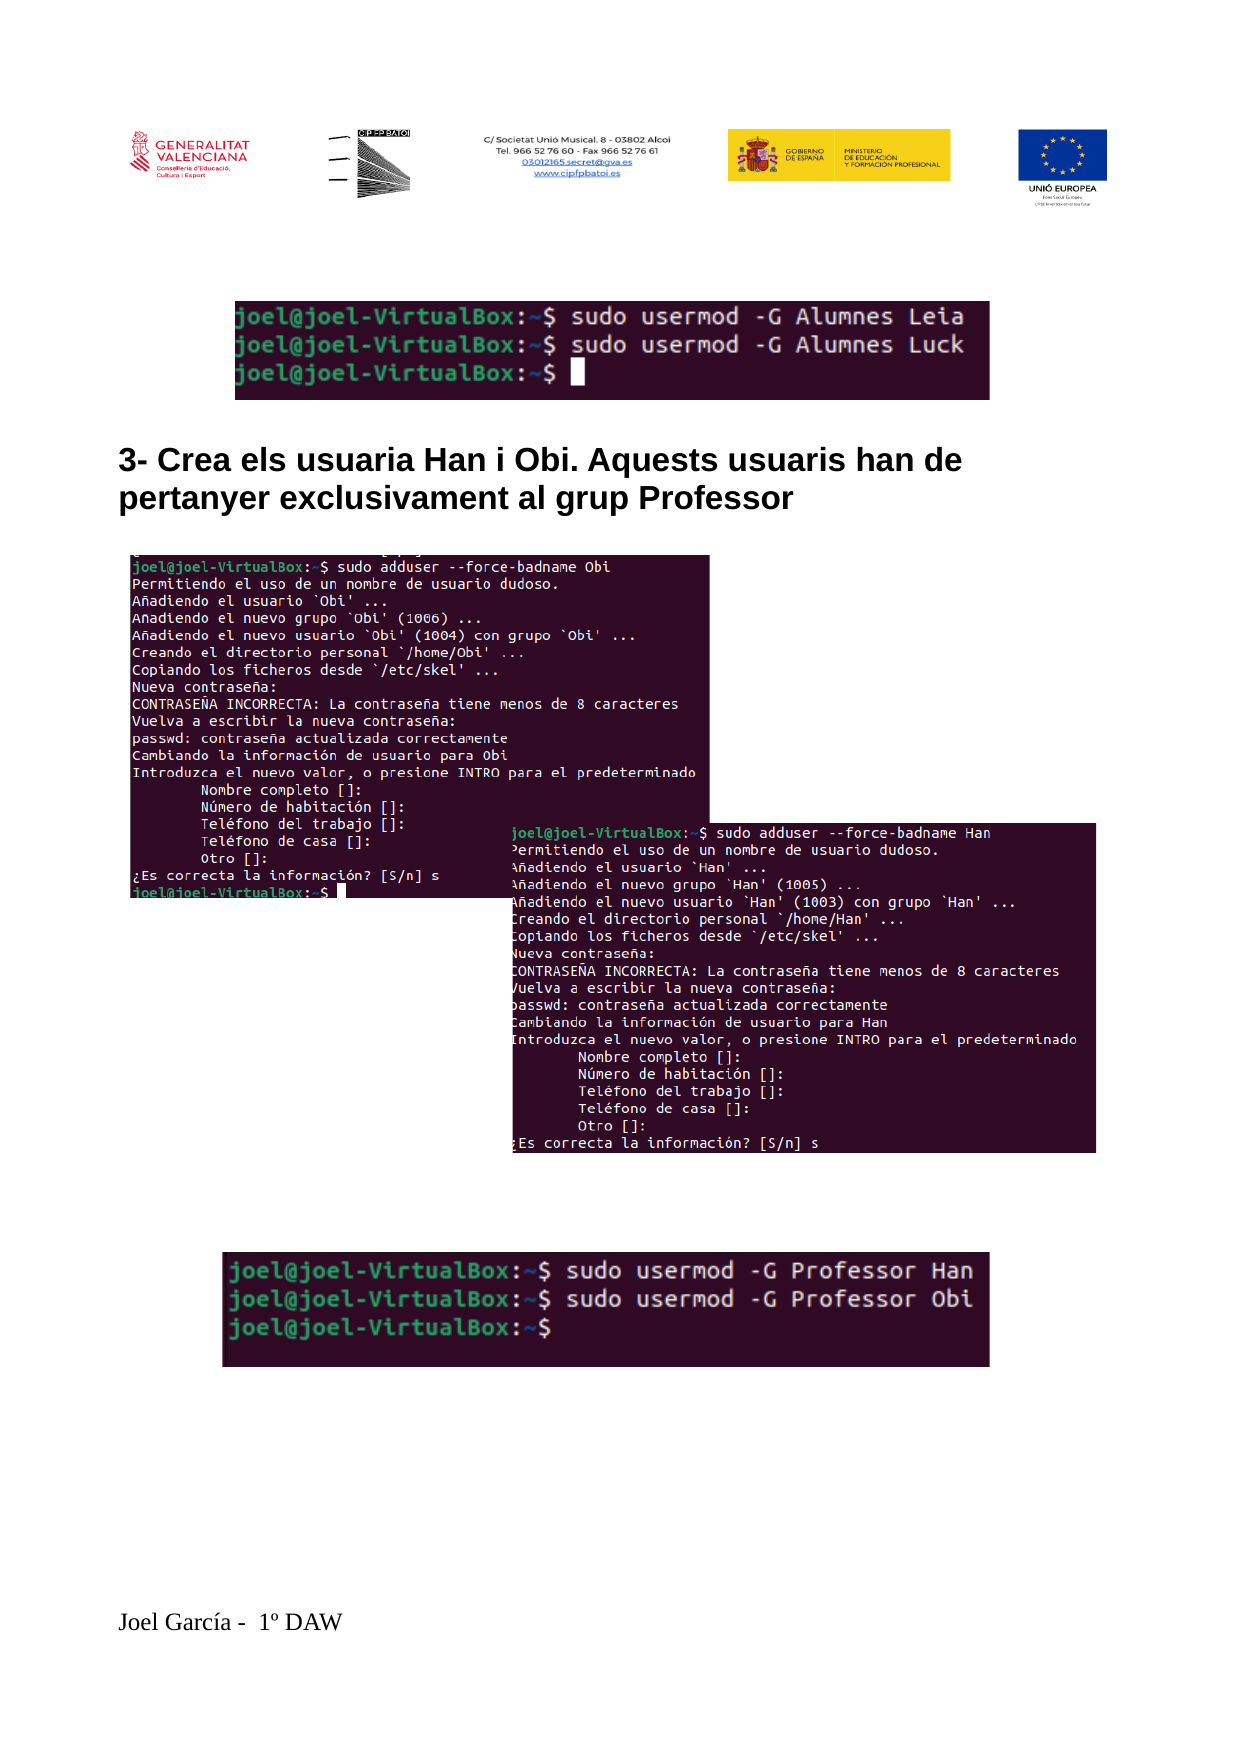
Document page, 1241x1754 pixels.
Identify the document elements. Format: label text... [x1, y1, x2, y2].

picture [118, 118, 1118, 209]
subtitle 3- Crea els usuaria Han i Obi. Aquests usuaris han de pertanyer exclusivament al grup Professor [118, 440, 1122, 517]
picture [235, 301, 990, 400]
picture [222, 1252, 990, 1367]
picture [130, 555, 1097, 1153]
